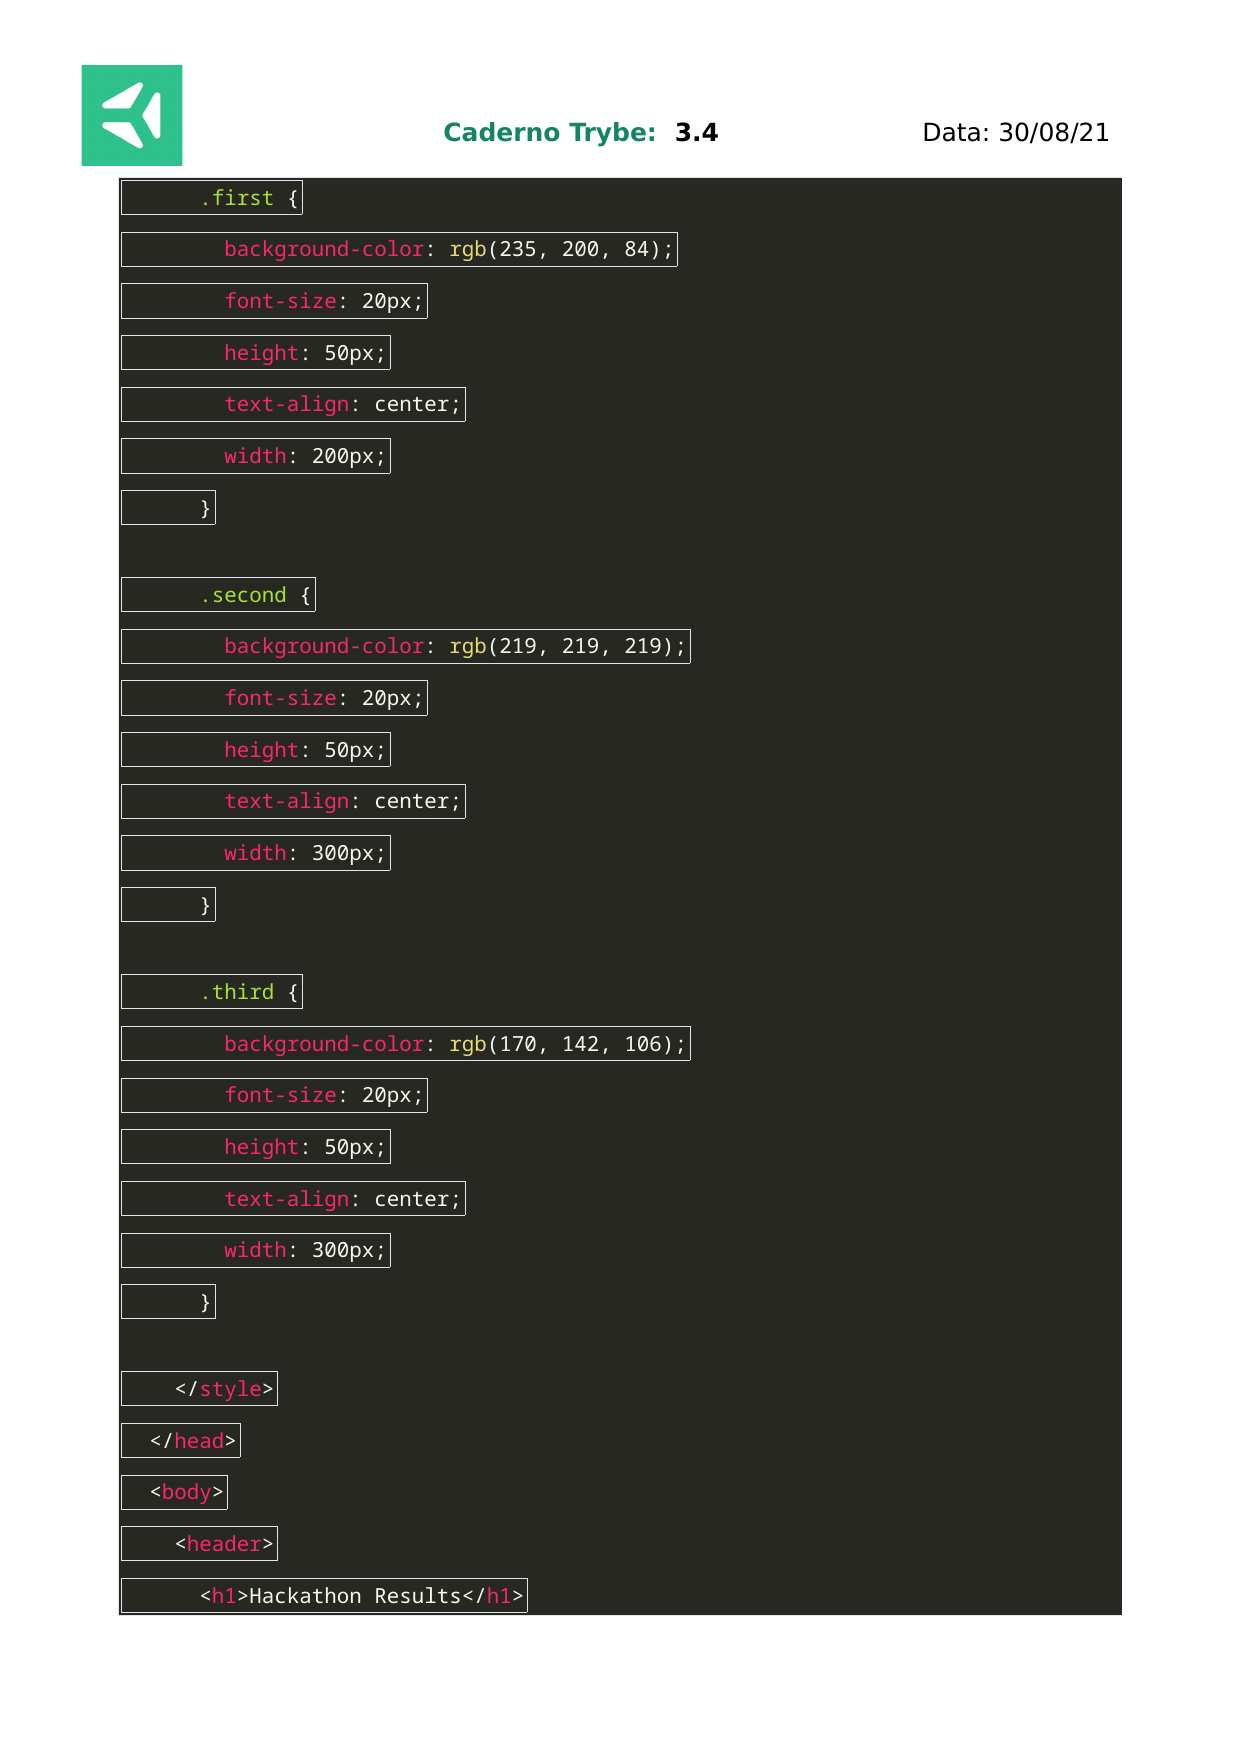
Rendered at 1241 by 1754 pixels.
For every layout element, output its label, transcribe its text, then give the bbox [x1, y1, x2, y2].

text </style> [119, 1368, 1122, 1406]
text width: 300px; [119, 832, 1122, 870]
text width: 200px; [119, 435, 1122, 473]
text height: 50px; [119, 1126, 1122, 1163]
text } [119, 884, 1122, 921]
text font-size: 20px; [119, 677, 1122, 715]
text font-size: 20px; [119, 280, 1122, 318]
text text-align: center; [119, 781, 1122, 818]
text background-color: rgb(219, 219, 219); [119, 626, 1122, 663]
text .third { [119, 971, 1122, 1008]
text background-color: rgb(235, 200, 84); [119, 228, 1122, 266]
text .second { [119, 574, 1122, 611]
text } [119, 1281, 1122, 1318]
text <body> [119, 1471, 1122, 1509]
text text-align: center; [119, 1178, 1122, 1215]
text height: 50px; [119, 729, 1122, 766]
text </head> [119, 1420, 1122, 1457]
text <h1>Hackathon Results</h1> [119, 1575, 1122, 1615]
picture [81, 65, 183, 166]
text .first { [119, 178, 1122, 214]
text } [119, 487, 1122, 524]
text text-align: center; [119, 383, 1122, 421]
text height: 50px; [119, 332, 1122, 369]
text background-color: rgb(170, 142, 106); [119, 1023, 1122, 1060]
text <header> [119, 1523, 1122, 1561]
text font-size: 20px; [119, 1074, 1122, 1112]
text width: 300px; [119, 1229, 1122, 1267]
